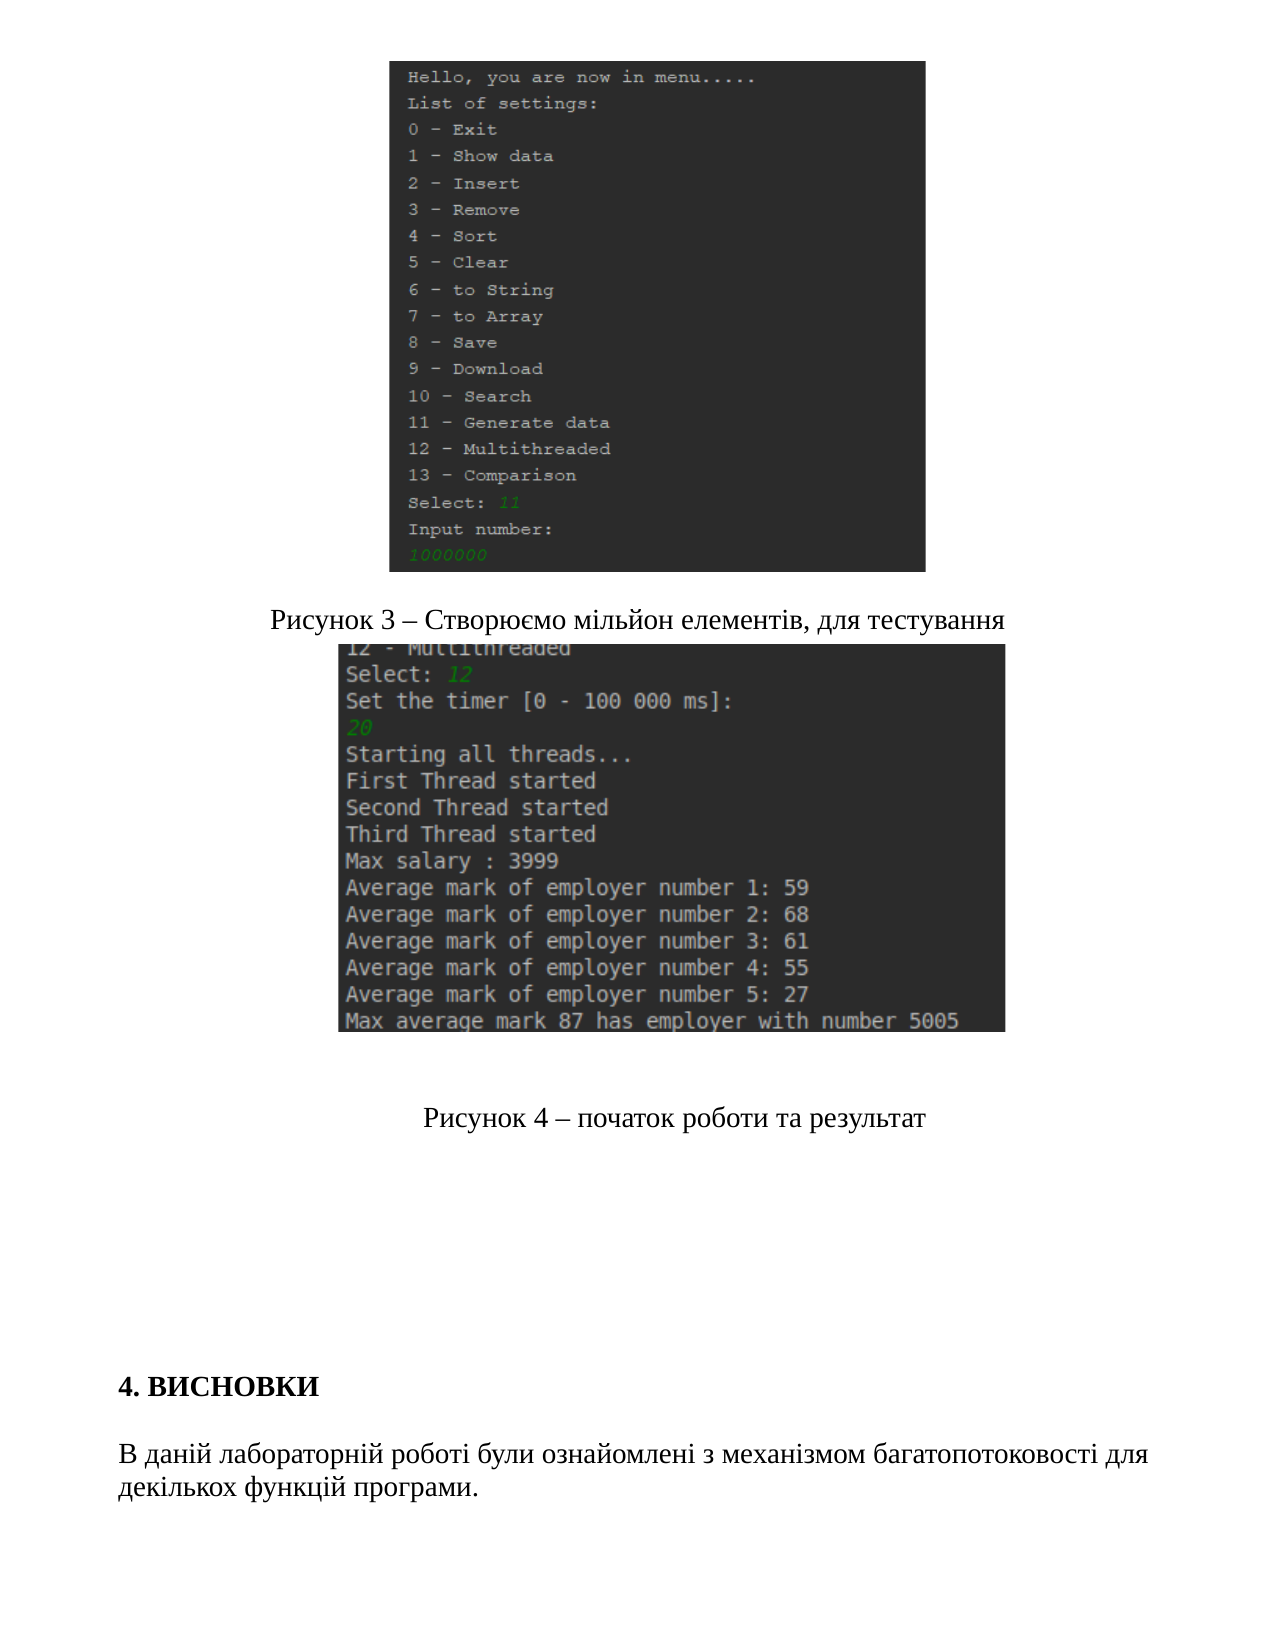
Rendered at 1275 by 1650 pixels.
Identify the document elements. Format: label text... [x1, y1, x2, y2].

picture [338, 644, 1006, 1032]
text Рисунок 3 – Створюємо мільйон елементів, для тестування [118, 602, 1157, 636]
text В даній лабораторній роботі були ознайомлені з механізмом багатопотоковості для декількох функцій програми. [118, 1436, 1157, 1503]
text 4. ВИСНОВКИ [118, 1369, 1157, 1402]
text Рисунок 4 – початок роботи та результат [118, 1100, 1157, 1134]
picture [389, 61, 926, 572]
